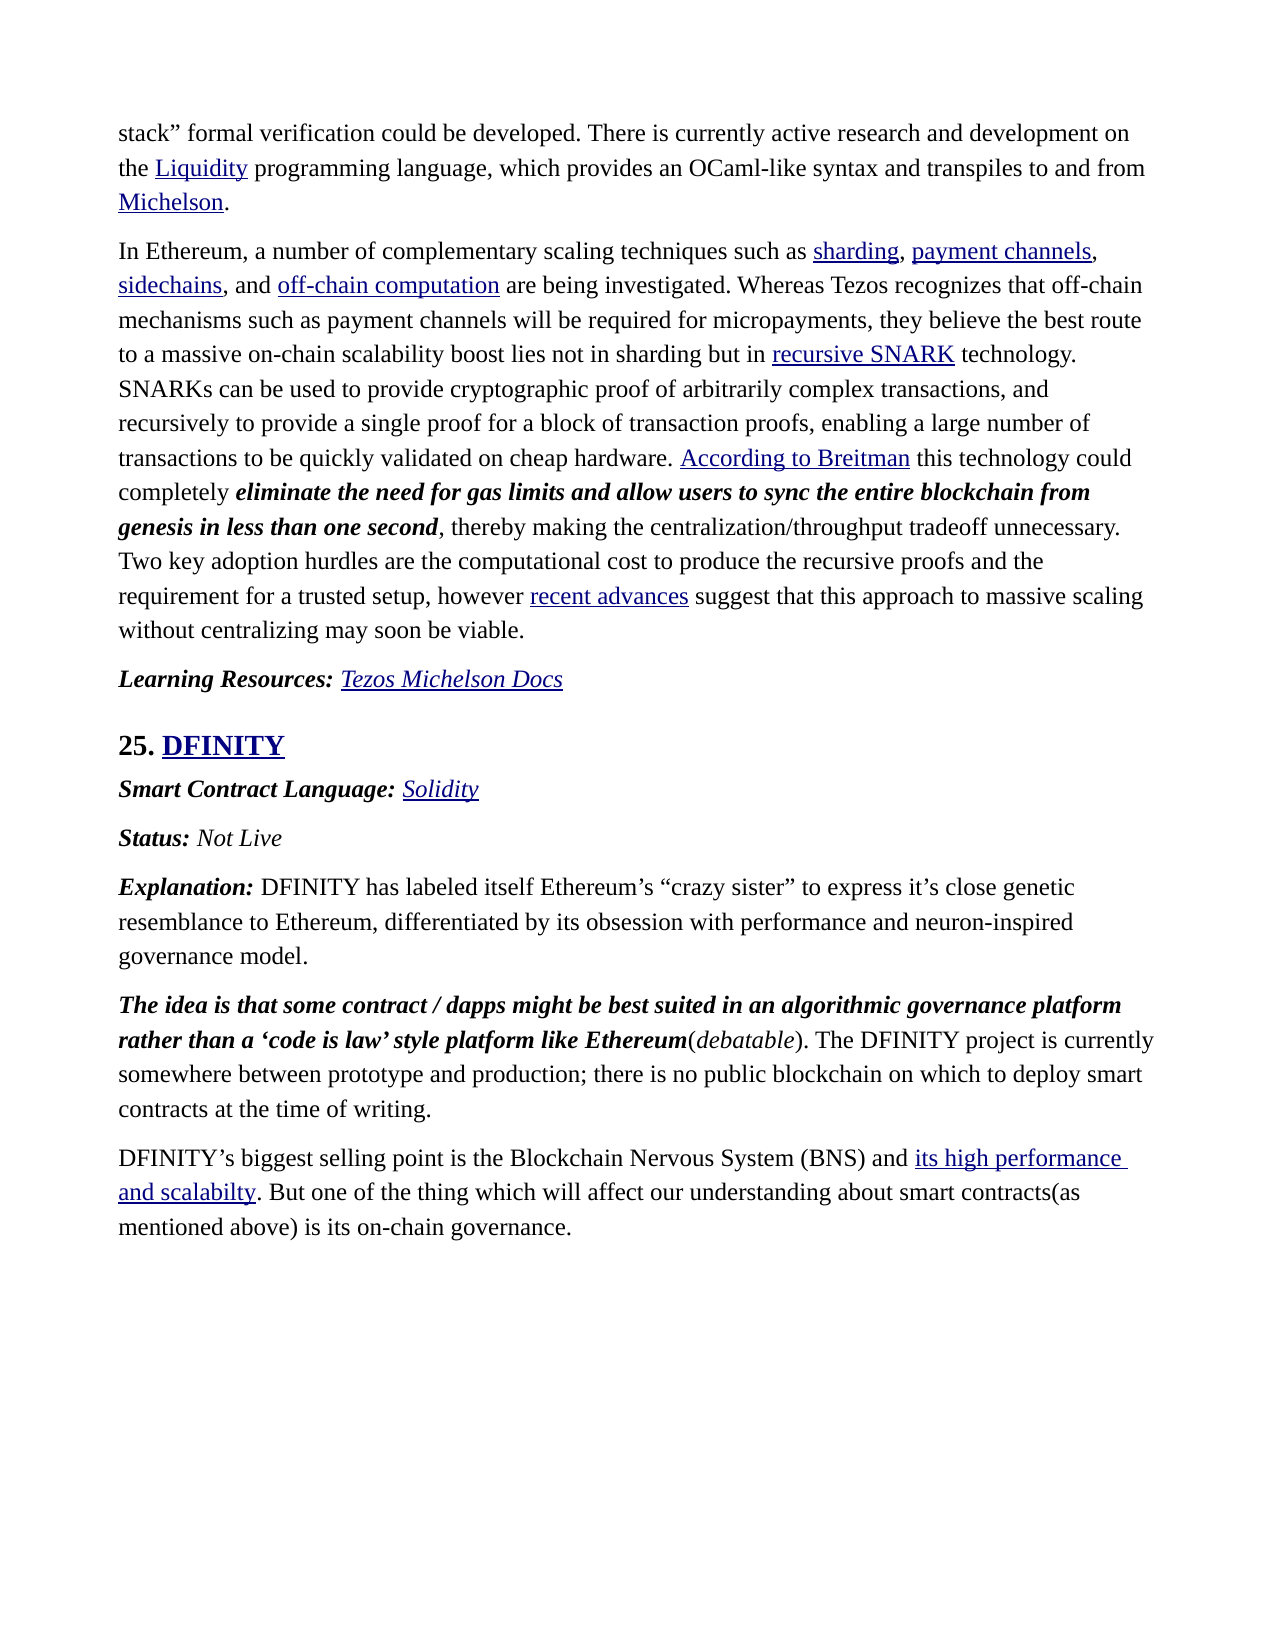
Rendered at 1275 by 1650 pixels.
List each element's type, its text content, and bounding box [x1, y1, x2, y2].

subtitle 25. DFINITY [118, 728, 1157, 762]
text Learning Resources: Tezos Michelson Docs [118, 664, 1157, 693]
text stack” formal verification could be developed. There is currently active research and development on the Liquidity programming language, which provides an OCaml-like syntax and transpiles to and from Michelson. [118, 118, 1157, 216]
text DFINITY’s biggest selling point is the Blockchain Nervous System (BNS) and its high performance and scalabilty. But one of the thing which will affect our understanding about smart contracts(as mentioned above) is its on-chain governance. [118, 1143, 1157, 1241]
text Smart Contract Language: Solidity [118, 774, 1157, 803]
text Status: Not Live [118, 823, 1157, 852]
text The idea is that some contract / dapps might be best suited in an algorithmic governance platform rather than a ‘code is law’ style platform like Ethereum(debatable). The DFINITY project is currently somewhere between prototype and production; there is no public blockchain on which to deploy smart contracts at the time of writing. [118, 990, 1157, 1122]
text In Ethereum, a number of complementary scaling techniques such as sharding, payment channels, sidechains, and off-chain computation are being investigated. Whereas Tezos recognizes that off-chain mechanisms such as payment channels will be required for micropayments, they believe the best route to a massive on-chain scalability boost lies not in sharding but in recursive SNARK technology. SNARKs can be used to provide cryptographic proof of arbitrarily complex transactions, and recursively to provide a single proof for a block of transaction proofs, enabling a large number of transactions to be quickly validated on cheap hardware. According to Breitman this technology could completely eliminate the need for gas limits and allow users to sync the entire blockchain from genesis in less than one second, thereby making the centralization/throughput tradeoff unnecessary. Two key adoption hurdles are the computational cost to produce the recursive proofs and the requirement for a trusted setup, however recent advances suggest that this approach to massive scaling without centralizing may soon be viable. [118, 236, 1157, 644]
text Explanation: DFINITY has labeled itself Ethereum’s “crazy sister” to express it’s close genetic resemblance to Ethereum, differentiated by its obsession with performance and neuron-inspired governance model. [118, 872, 1157, 970]
